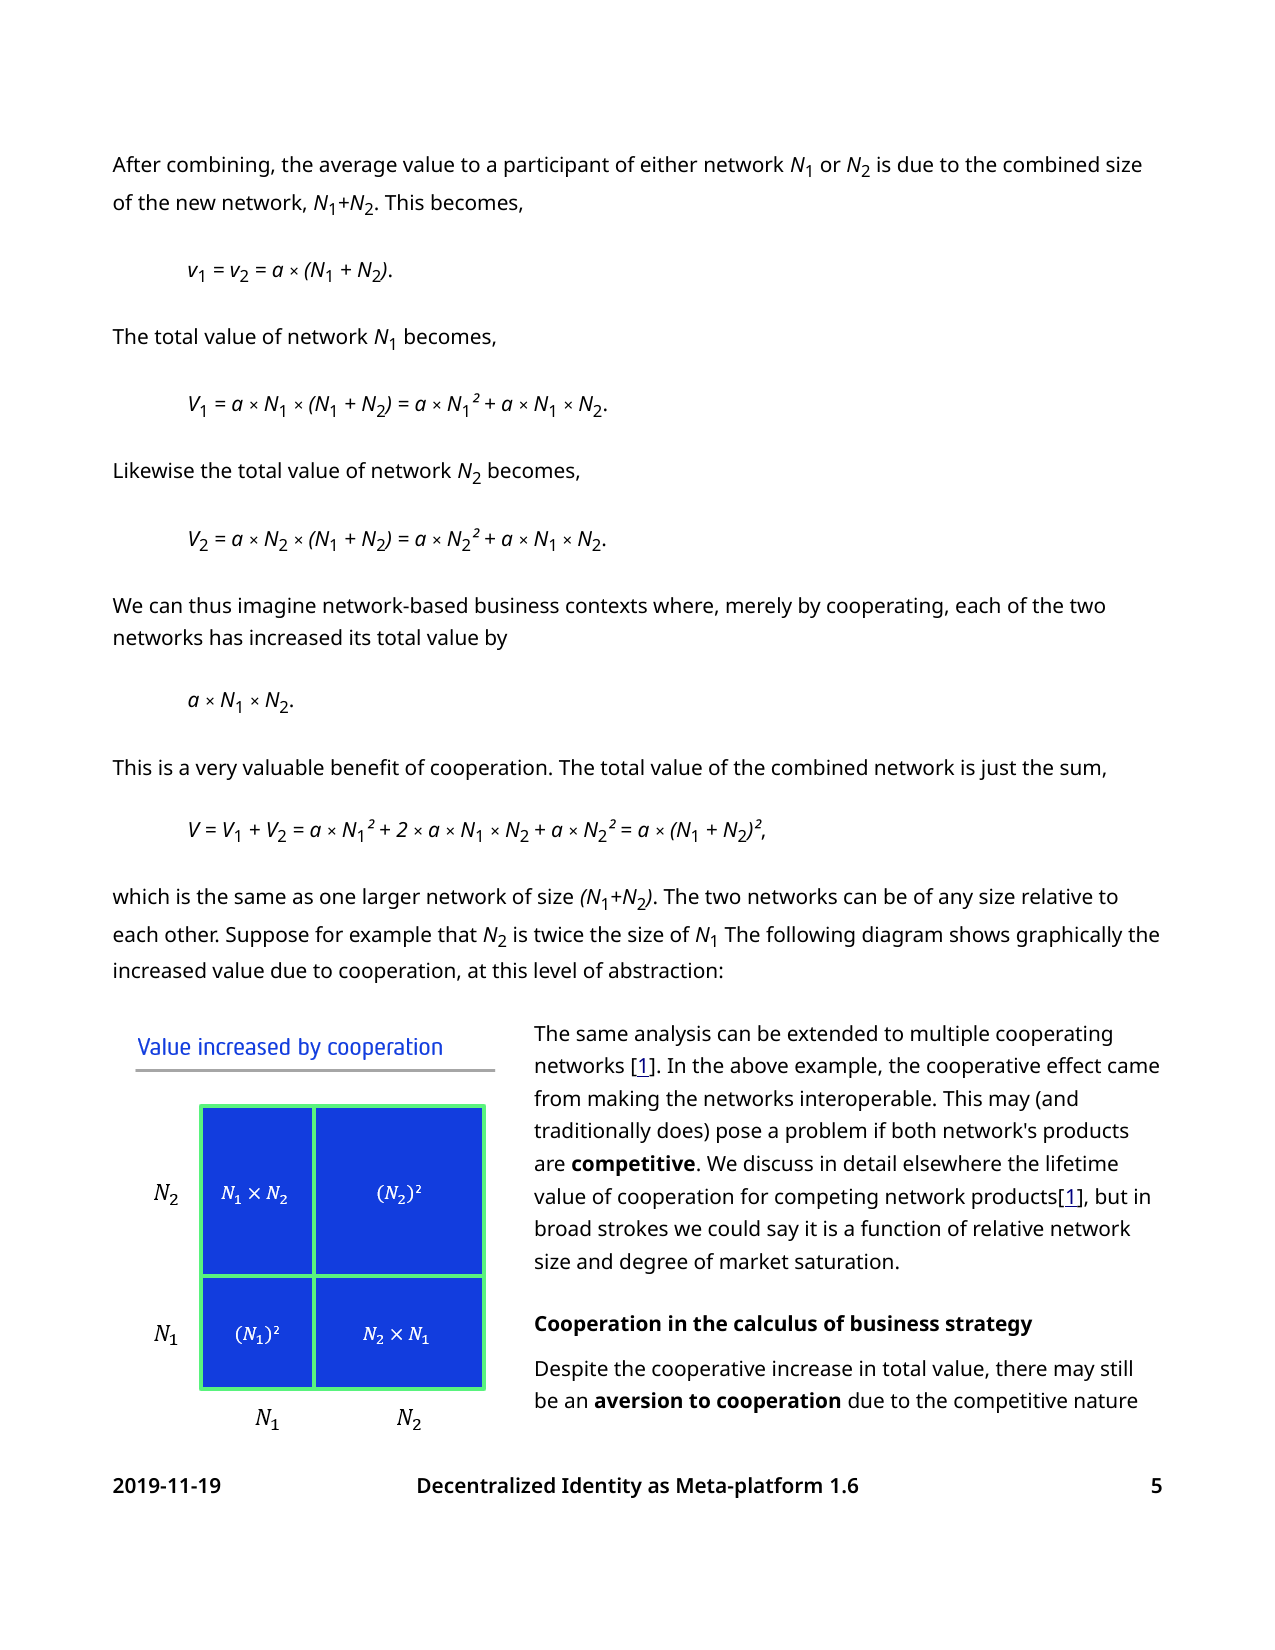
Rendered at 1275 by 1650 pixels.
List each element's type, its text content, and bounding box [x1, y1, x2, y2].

text V = V1 + V2 = a × N1² + 2 × a × N1 × N2 + a × N2² = a × (N1 + N2)², [187, 815, 1162, 848]
text Despite the cooperative increase in total value, there may still be an aversion to cooperation due to the competitive nature [519, 1354, 1162, 1415]
text We can thus imagine network-based business contexts where, merely by cooperating, each of the two networks has increased its total value by [112, 591, 1162, 652]
text The same analysis can be extended to multiple cooperating networks [1]. In the above example, the cooperative effect came from making the networks interoperable. This may (and traditionally does) pose a problem if both network's products are competitive. We discuss in detail elsewhere the lifetime value of cooperation for competing network products[1], but in broad strokes we could say it is a function of relative network size and degree of market saturation. [519, 1019, 1162, 1275]
text Likewise the total value of network N2 becomes, [112, 456, 1162, 489]
text After combining, the average value to a participant of either network N1 or N2 is due to the combined size of the new network, N1+N2. This becomes, [112, 150, 1162, 221]
text This is a very valuable benefit of cooperation. The total value of the combined network is just the sum, [112, 753, 1162, 781]
subtitle Cooperation in the calculus of business strategy [519, 1309, 1162, 1337]
text V2 = a × N2 × (N1 + N2) = a × N2² + a × N1 × N2. [187, 524, 1162, 556]
picture [112, 1018, 519, 1450]
text The total value of network N1 becomes, [112, 322, 1162, 355]
text V1 = a × N1 × (N1 + N2) = a × N1² + a × N1 × N2. [187, 389, 1162, 422]
text which is the same as one larger network of size (N1+N2). The two networks can be of any size relative to each other. Suppose for example that N2 is twice the size of N1 The following diagram shows graphically the increased value due to cooperation, at this level of abstraction: [112, 882, 1162, 985]
text v1 = v2 = a × (N1 + N2). [187, 255, 1162, 288]
text a × N1 × N2. [187, 686, 1162, 718]
